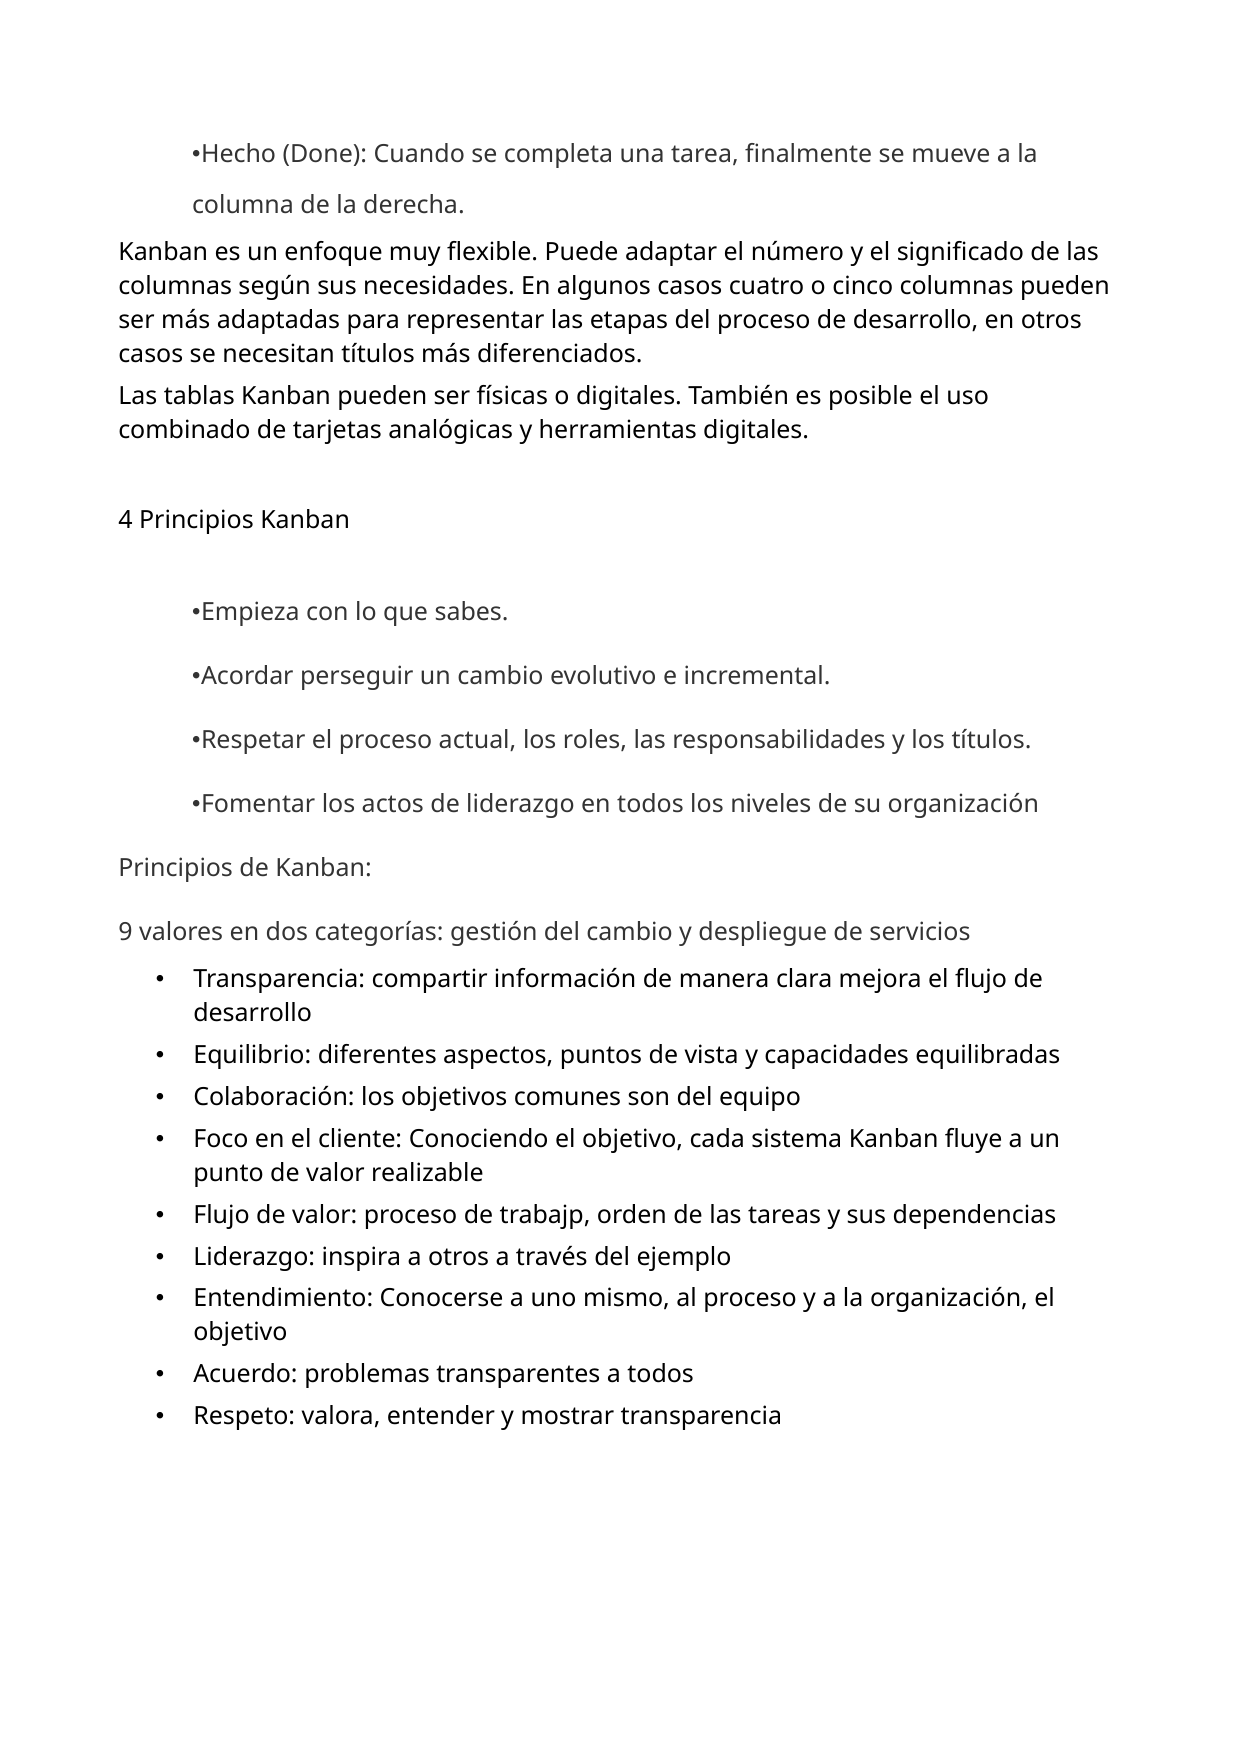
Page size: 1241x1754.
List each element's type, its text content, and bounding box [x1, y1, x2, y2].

text 9 valores en dos categorías: gestión del cambio y despliegue de servicios [118, 897, 1122, 948]
list Respetar el proceso actual, los roles, las responsabilidades y los títulos. [118, 704, 1122, 756]
list Entendimiento: Conocerse a uno mismo, al proceso y a la organización, el objetivo [156, 1280, 1122, 1348]
list Respeto: valora, entender y mostrar transparencia [156, 1398, 1122, 1432]
list Transparencia: compartir información de manera clara mejora el flujo de desarrollo [156, 961, 1122, 1029]
text Kanban es un enfoque muy flexible. Puede adaptar el número y el significado de las columnas según sus necesidades. En algunos casos cuatro o cinco columnas pueden ser más adaptadas para representar las etapas del proceso de desarrollo, en otros casos se necesitan títulos más diferenciados. [118, 234, 1122, 370]
list Acordar perseguir un cambio evolutivo e incremental. [118, 640, 1122, 692]
list Hecho (Done): Cuando se completa una tarea, finalmente se mueve a la columna de la derecha. [118, 118, 1122, 221]
list Flujo de valor: proceso de trabajp, orden de las tareas y sus dependencias [156, 1196, 1122, 1230]
list Empieza con lo que sabes. [118, 576, 1122, 628]
list Acuerdo: problemas transparentes a todos [156, 1356, 1122, 1390]
list Liderazgo: inspira a otros a través del ejemplo [156, 1238, 1122, 1272]
list Equilibrio: diferentes aspectos, puntos de vista y capacidades equilibradas [156, 1037, 1122, 1071]
text Las tablas Kanban pueden ser físicas o digitales. También es posible el uso combinado de tarjetas analógicas y herramientas digitales. [118, 378, 1122, 446]
list Foco en el cliente: Conociendo el objetivo, cada sistema Kanban fluye a un punto de valor realizable [156, 1120, 1122, 1188]
list Colaboración: los objetivos comunes son del equipo [156, 1078, 1122, 1112]
text Principios de Kanban: [118, 832, 1122, 884]
list Fomentar los actos de liderazgo en todos los niveles de su organización [118, 768, 1122, 820]
subtitle 4 Principios Kanban [118, 501, 1122, 535]
